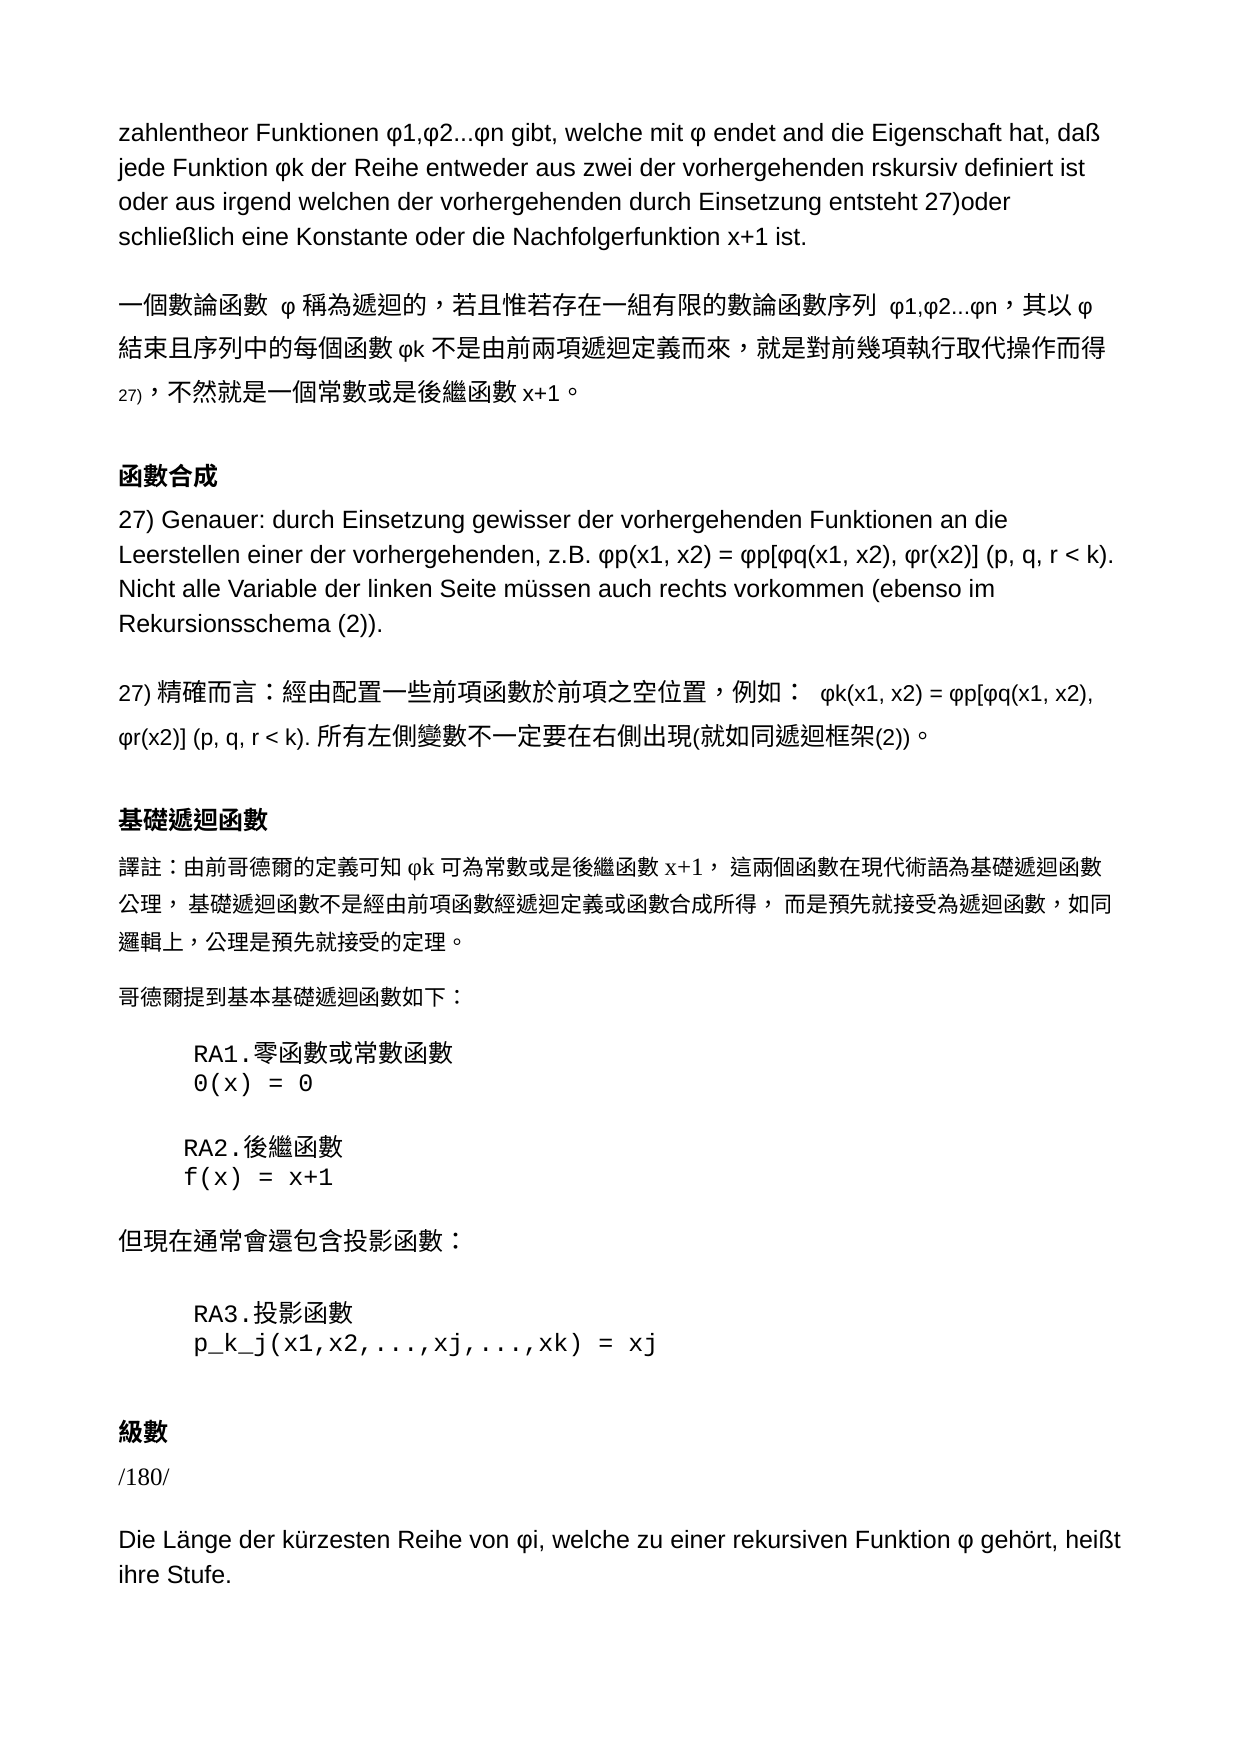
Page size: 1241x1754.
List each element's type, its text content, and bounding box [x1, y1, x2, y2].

text 譯註：由前哥德爾的定義可知 φk 可為常數或是後繼函數 x+1， 這兩個函數在現代術語為基礎遞迴函數公理， 基礎遞迴函數不是經由前項函數經遞迴定義或函數合成所得， 而是預先就接受為遞迴函數，如同邏輯上，公理是預先就接受的定理。 [118, 849, 1122, 957]
subtitle 級數 [118, 1413, 1122, 1449]
text 但現在通常會還包含投影函數： [118, 1221, 1122, 1257]
text Die Länge der kürzesten Reihe von φi, welche zu einer rekursiven Funktion φ gehört, heißt ihre Stufe. [118, 1525, 1122, 1588]
text zahlentheor Funktionen φ1,φ2...φn gibt, welche mit φ endet and die Eigenschaft hat, daß jede Funktion φk der Reihe entweder aus zwei der vorhergehenden rskursiv definiert ist oder aus irgend welchen der vorhergehenden durch Einsetzung entsteht 27)oder schließlich eine Konstante oder die Nachfolgerfunktion x+1 ist. [118, 118, 1122, 250]
subtitle 函數合成 [118, 457, 1122, 493]
text RA1.零函數或常數函數 [118, 1034, 1122, 1070]
text 哥德爾提到基本基礎遞迴函數如下： [118, 979, 1122, 1011]
text p_k_j(x1,x2,...,xj,...,xk) = xj [118, 1330, 1122, 1358]
text RA2.後繼函數 [183, 1128, 1122, 1164]
text 27) Genauer: durch Einsetzung gewisser der vorhergehenden Funktionen an die Leerstellen einer der vorhergehenden, z.B. φp(x1, x2) = φp[φq(x1, x2), φr(x2)] (p, q, r < k). Nicht alle Variable der linken Seite müssen auch rechts vorkommen (ebenso im Rekursionsschema (2)). [118, 506, 1122, 638]
text 27) 精確而言：經由配置一些前項函數於前項之空位置，例如： φk(x1, x2) = φp[φq(x1, x2), φr(x2)] (p, q, r < k). 所有左側變數不一定要在右側出現(就如同遞迴框架(2))。 [118, 673, 1122, 752]
text 0(x) = 0 [118, 1070, 1122, 1098]
text /180/ [118, 1462, 1122, 1490]
subtitle 基礎遞迴函數 [118, 801, 1122, 837]
text RA3.投影函數 [118, 1294, 1122, 1330]
text 一個數論函數 φ 稱為遞迴的，若且惟若存在一組有限的數論函數序列 φ1,φ2...φn，其以φ 結束且序列中的每個函數φk 不是由前兩項遞迴定義而來，就是對前幾項執行取代操作而得27)，不然就是一個常數或是後繼函數x+1。 [118, 285, 1122, 408]
text f(x) = x+1 [183, 1164, 1122, 1193]
